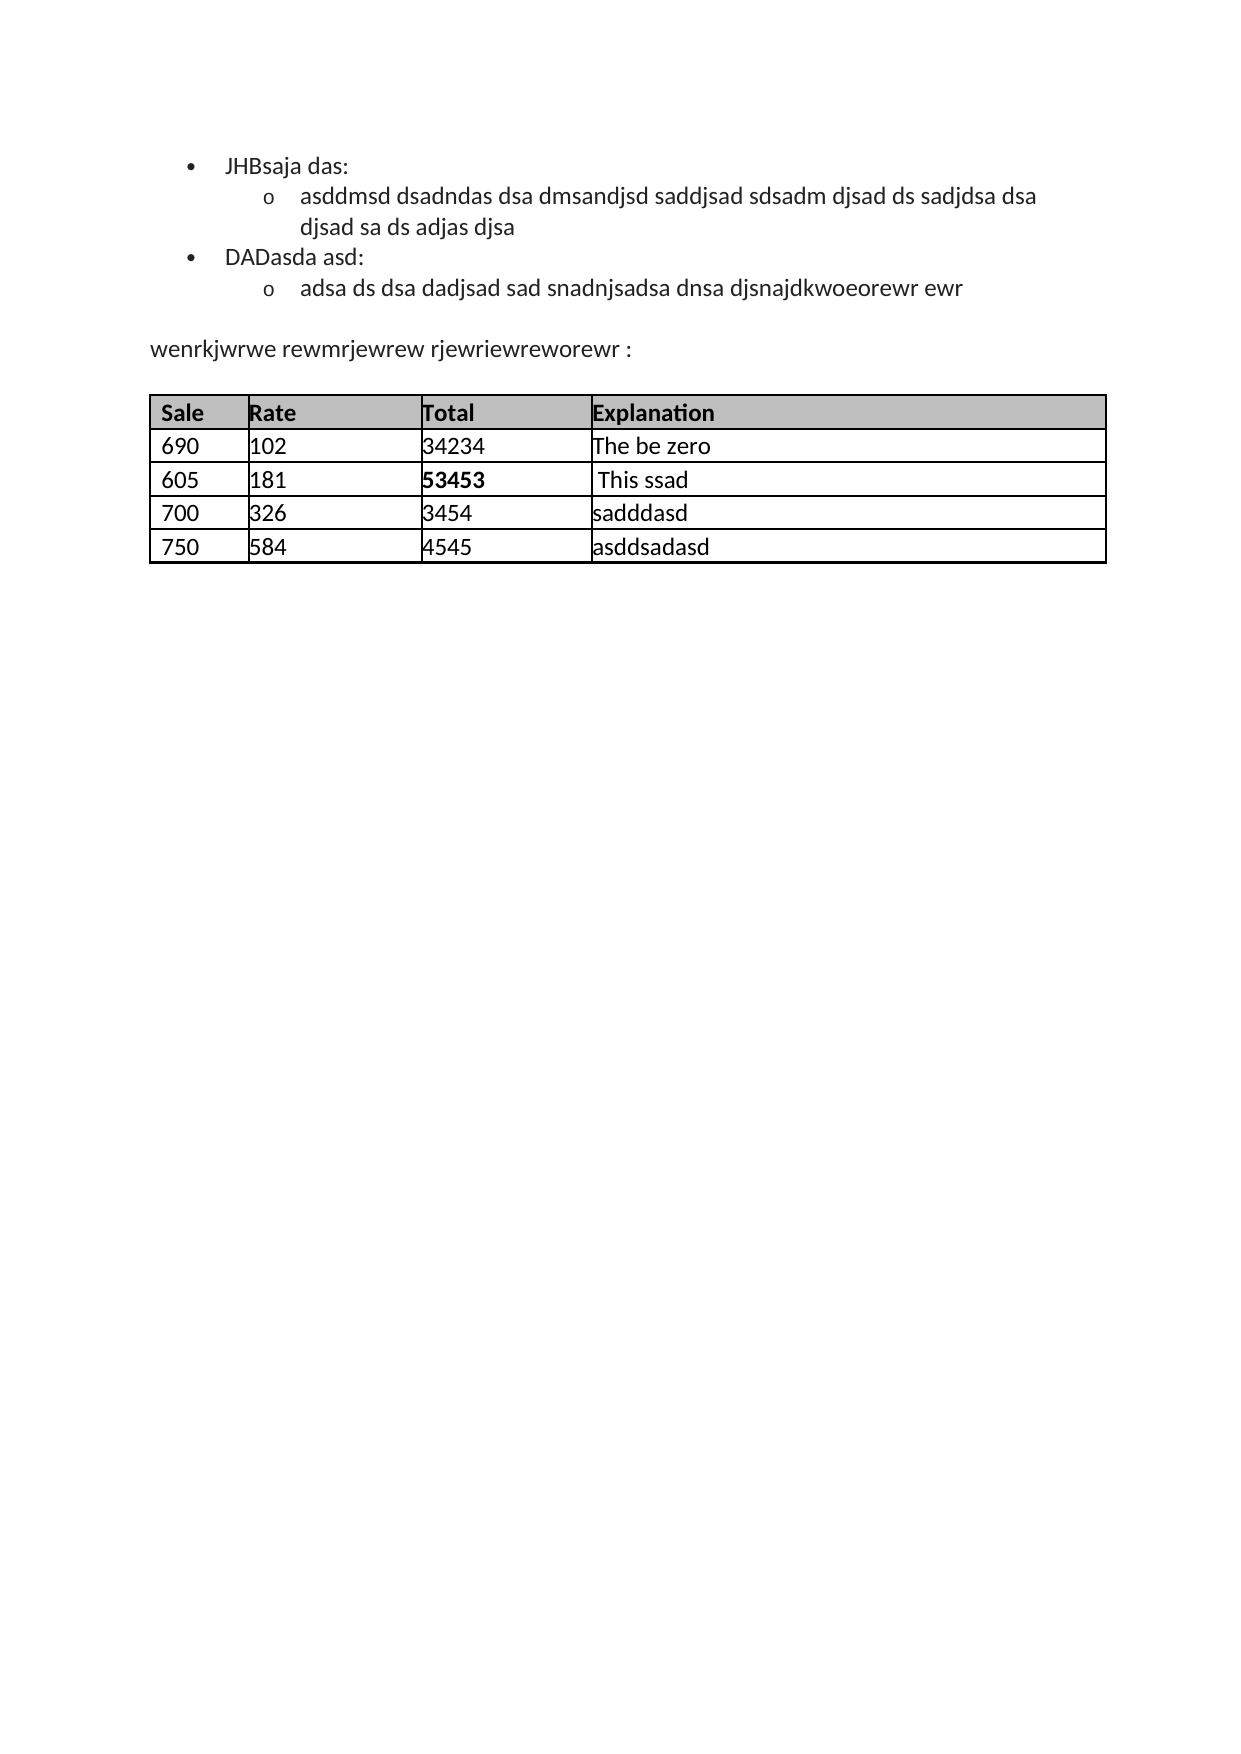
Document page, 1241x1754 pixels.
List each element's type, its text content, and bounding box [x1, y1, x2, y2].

list adsa ds dsa dadjsad sad snadnjsadsa dnsa djsnajdkwoeorewr ewr [262, 272, 1090, 303]
table_cell 584 [250, 530, 421, 561]
table_cell 53453 [423, 463, 591, 494]
table_header Rate [250, 396, 421, 428]
table_header Total [423, 396, 591, 428]
table_cell 326 [250, 497, 421, 528]
table_cell This ssad [593, 463, 1105, 494]
table_cell asddsadasd [593, 530, 1105, 561]
table_cell 3454 [423, 497, 591, 528]
table_cell 4545 [423, 530, 591, 561]
list asddmsd dsadndas dsa dmsandjsd saddjsad sdsadm djsad ds sadjdsa dsa djsad sa ds adjas djsa [262, 181, 1090, 242]
table_cell 700 [151, 497, 248, 528]
table_header Sale [151, 396, 248, 428]
text wenrkjwrwe rewmrjewrew rjewriewreworewr : [150, 333, 1090, 364]
table_header Explanation [593, 396, 1105, 428]
table_cell 181 [250, 463, 421, 494]
table_cell sadddasd [593, 497, 1105, 528]
table_cell 690 [151, 430, 248, 461]
table_cell 34234 [423, 430, 591, 461]
table_cell The be zero [593, 430, 1105, 461]
list DADasda asd: [187, 242, 1090, 272]
table_cell 605 [151, 463, 248, 494]
table_cell 102 [250, 430, 421, 461]
table_cell 750 [151, 530, 248, 561]
list JHBsaja das: [187, 150, 1090, 181]
